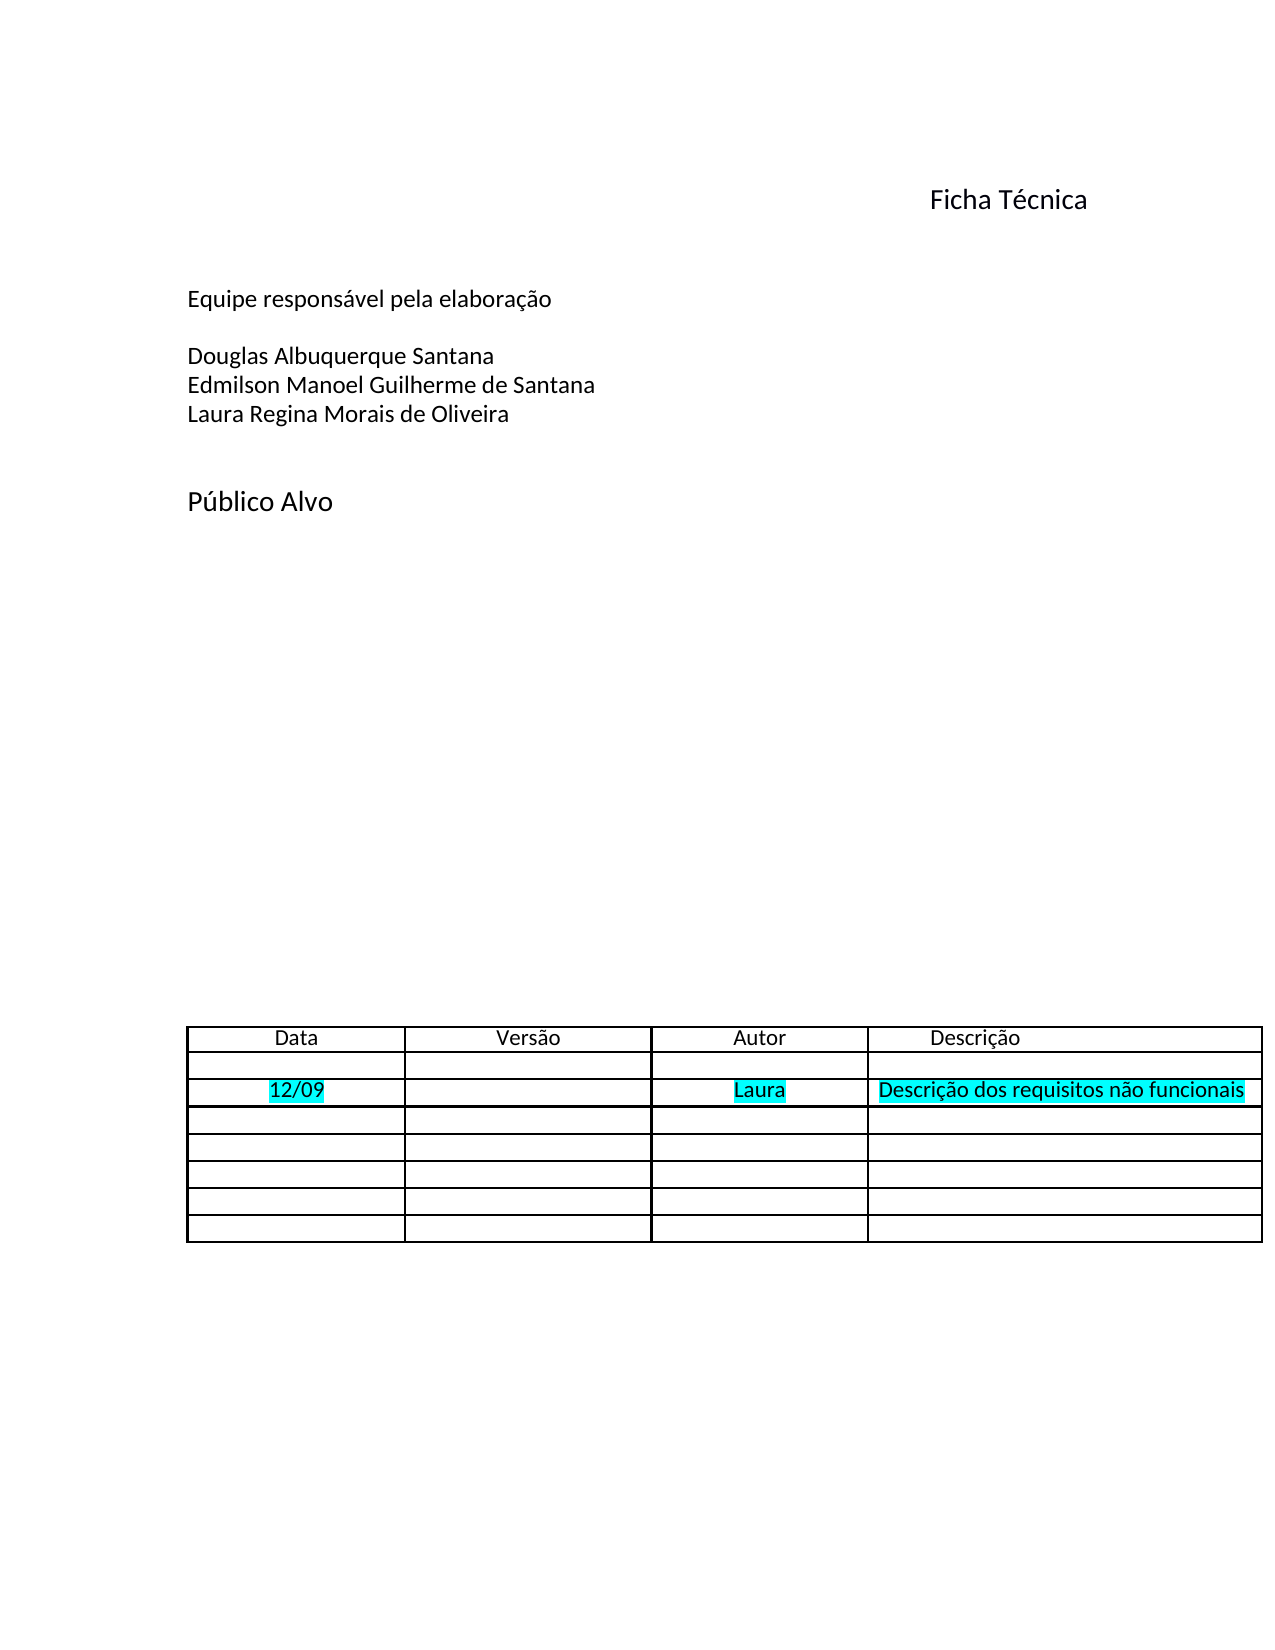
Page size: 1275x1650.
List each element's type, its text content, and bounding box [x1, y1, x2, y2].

table_header Data [189, 1028, 404, 1051]
table_cell Laura [653, 1080, 867, 1105]
text Laura Regina Morais de Oliveira [187, 403, 1087, 428]
table_cell [869, 1189, 1261, 1214]
table_cell [189, 1162, 404, 1187]
table_cell [653, 1135, 867, 1159]
table_header Versão [406, 1028, 650, 1051]
text Equipe responsável pela elaboração [187, 288, 1087, 313]
table_header Autor [653, 1028, 867, 1051]
table_cell 12/09 [189, 1080, 404, 1105]
table_cell [189, 1053, 404, 1078]
table_cell [406, 1053, 650, 1078]
table_cell [869, 1108, 1261, 1132]
text Edmilson Manoel Guilherme de Santana [187, 374, 1087, 399]
table_cell [653, 1108, 867, 1132]
table_cell [189, 1135, 404, 1159]
table_cell [406, 1216, 650, 1241]
table_cell [189, 1108, 404, 1132]
table_header Descrição [869, 1028, 1261, 1051]
table_cell [406, 1108, 650, 1132]
table_cell [869, 1162, 1261, 1187]
table_cell [869, 1053, 1261, 1078]
table_cell [406, 1080, 650, 1105]
text Douglas Albuquerque Santana [187, 346, 1087, 371]
table_cell [653, 1053, 867, 1078]
table_cell [653, 1162, 867, 1187]
table_cell [189, 1216, 404, 1241]
table_cell Descrição dos requisitos não funcionais [869, 1080, 1261, 1105]
table_cell [869, 1216, 1261, 1241]
table_cell [869, 1135, 1261, 1159]
table_cell [406, 1189, 650, 1214]
text Público Alvo [187, 489, 1087, 519]
text Ficha Técnica [187, 188, 1087, 217]
table_cell [653, 1189, 867, 1214]
table_cell [406, 1135, 650, 1159]
table_cell [653, 1216, 867, 1241]
table_cell [406, 1162, 650, 1187]
table_cell [189, 1189, 404, 1214]
